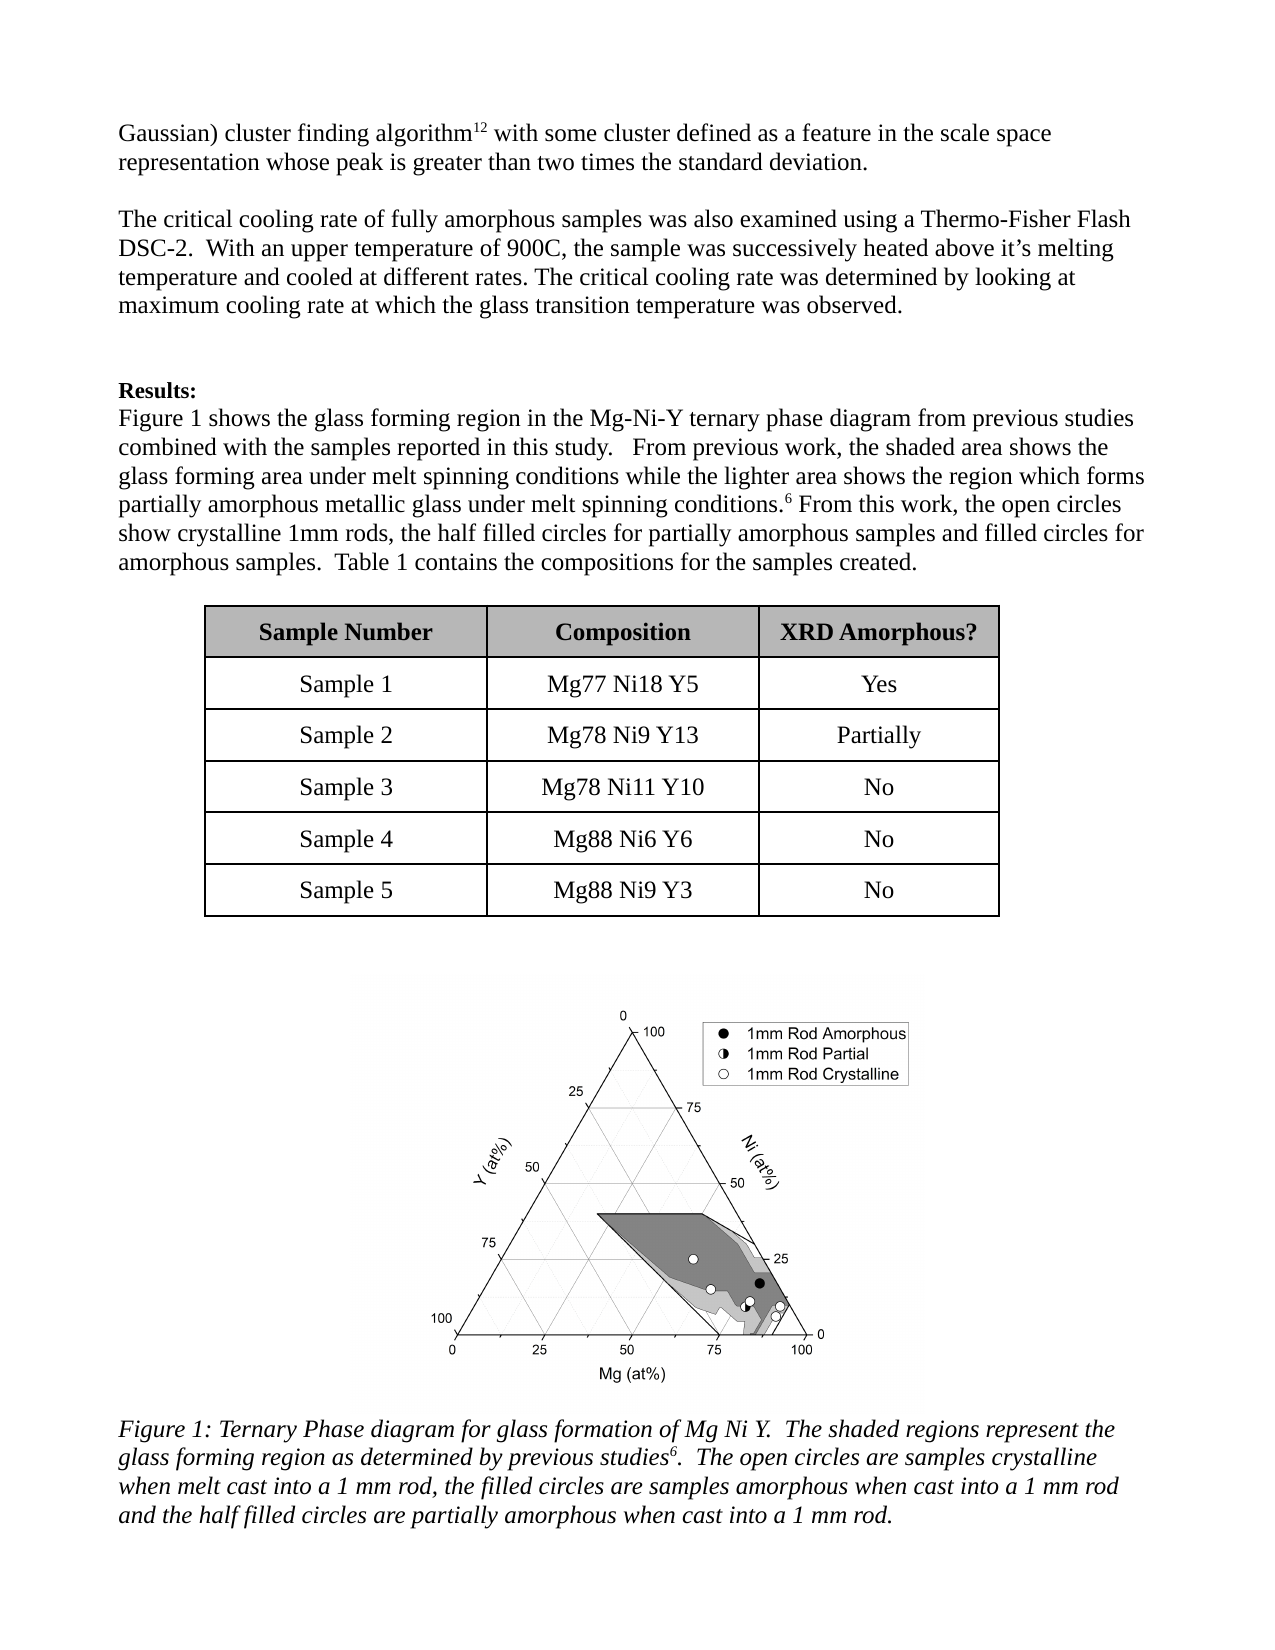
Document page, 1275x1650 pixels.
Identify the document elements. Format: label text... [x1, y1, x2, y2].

table_cell Mg78 Ni11 Y10 [488, 762, 758, 811]
table_cell Mg88 Ni6 Y6 [488, 813, 758, 863]
text The critical cooling rate of fully amorphous samples was also examined using a Thermo-Fisher Flash DSC-2. With an upper temperature of 900C, the sample was successively heated above it’s melting temperature and cooled at different rates. The critical cooling rate was determined by looking at maximum cooling rate at which the glass transition temperature was observed. [118, 204, 1157, 319]
table_cell Mg78 Ni9 Y13 [488, 710, 758, 759]
picture [350, 974, 926, 1414]
table_header XRD Amorphous? [760, 607, 998, 656]
text Figure 1: Ternary Phase diagram for glass formation of Mg Ni Y. The shaded regions represent the glass forming region as determined by previous studies6⁠. The open circles are samples crystalline when melt cast into a 1 mm rod, the filled circles are samples amorphous when cast into a 1 mm rod and the half filled circles are partially amorphous when cast into a 1 mm rod. [118, 1414, 1157, 1529]
table_header Composition [488, 607, 758, 656]
table_cell Mg77 Ni18 Y5 [488, 658, 758, 708]
table_cell No [760, 762, 998, 811]
subtitle Results: [118, 377, 1157, 403]
table_cell Sample 5 [206, 865, 486, 914]
table_cell No [760, 865, 998, 914]
table_header Sample Number [206, 607, 486, 656]
table_cell Yes [760, 658, 998, 708]
text Figure 1 shows the glass forming region in the Mg-Ni-Y ternary phase diagram from previous studies combined with the samples reported in this study. From previous work, the shaded area shows the glass forming area under melt spinning conditions while the lighter area shows the region which forms partially amorphous metallic glass under melt spinning conditions.6⁠ From this work, the open circles show crystalline 1mm rods, the half filled circles for partially amorphous samples and filled circles for amorphous samples. Table 1 contains the compositions for the samples created. [118, 403, 1157, 576]
table_cell Partially [760, 710, 998, 759]
table_cell Mg88 Ni9 Y3 [488, 865, 758, 914]
text Gaussian) cluster finding algorithm12⁠ with some cluster defined as a feature in the scale space representation whose peak is greater than two times the standard deviation. [118, 118, 1157, 176]
table_cell Sample 1 [206, 658, 486, 708]
table_cell Sample 4 [206, 813, 486, 863]
table_cell No [760, 813, 998, 863]
table_cell Sample 2 [206, 710, 486, 759]
table_cell Sample 3 [206, 762, 486, 811]
